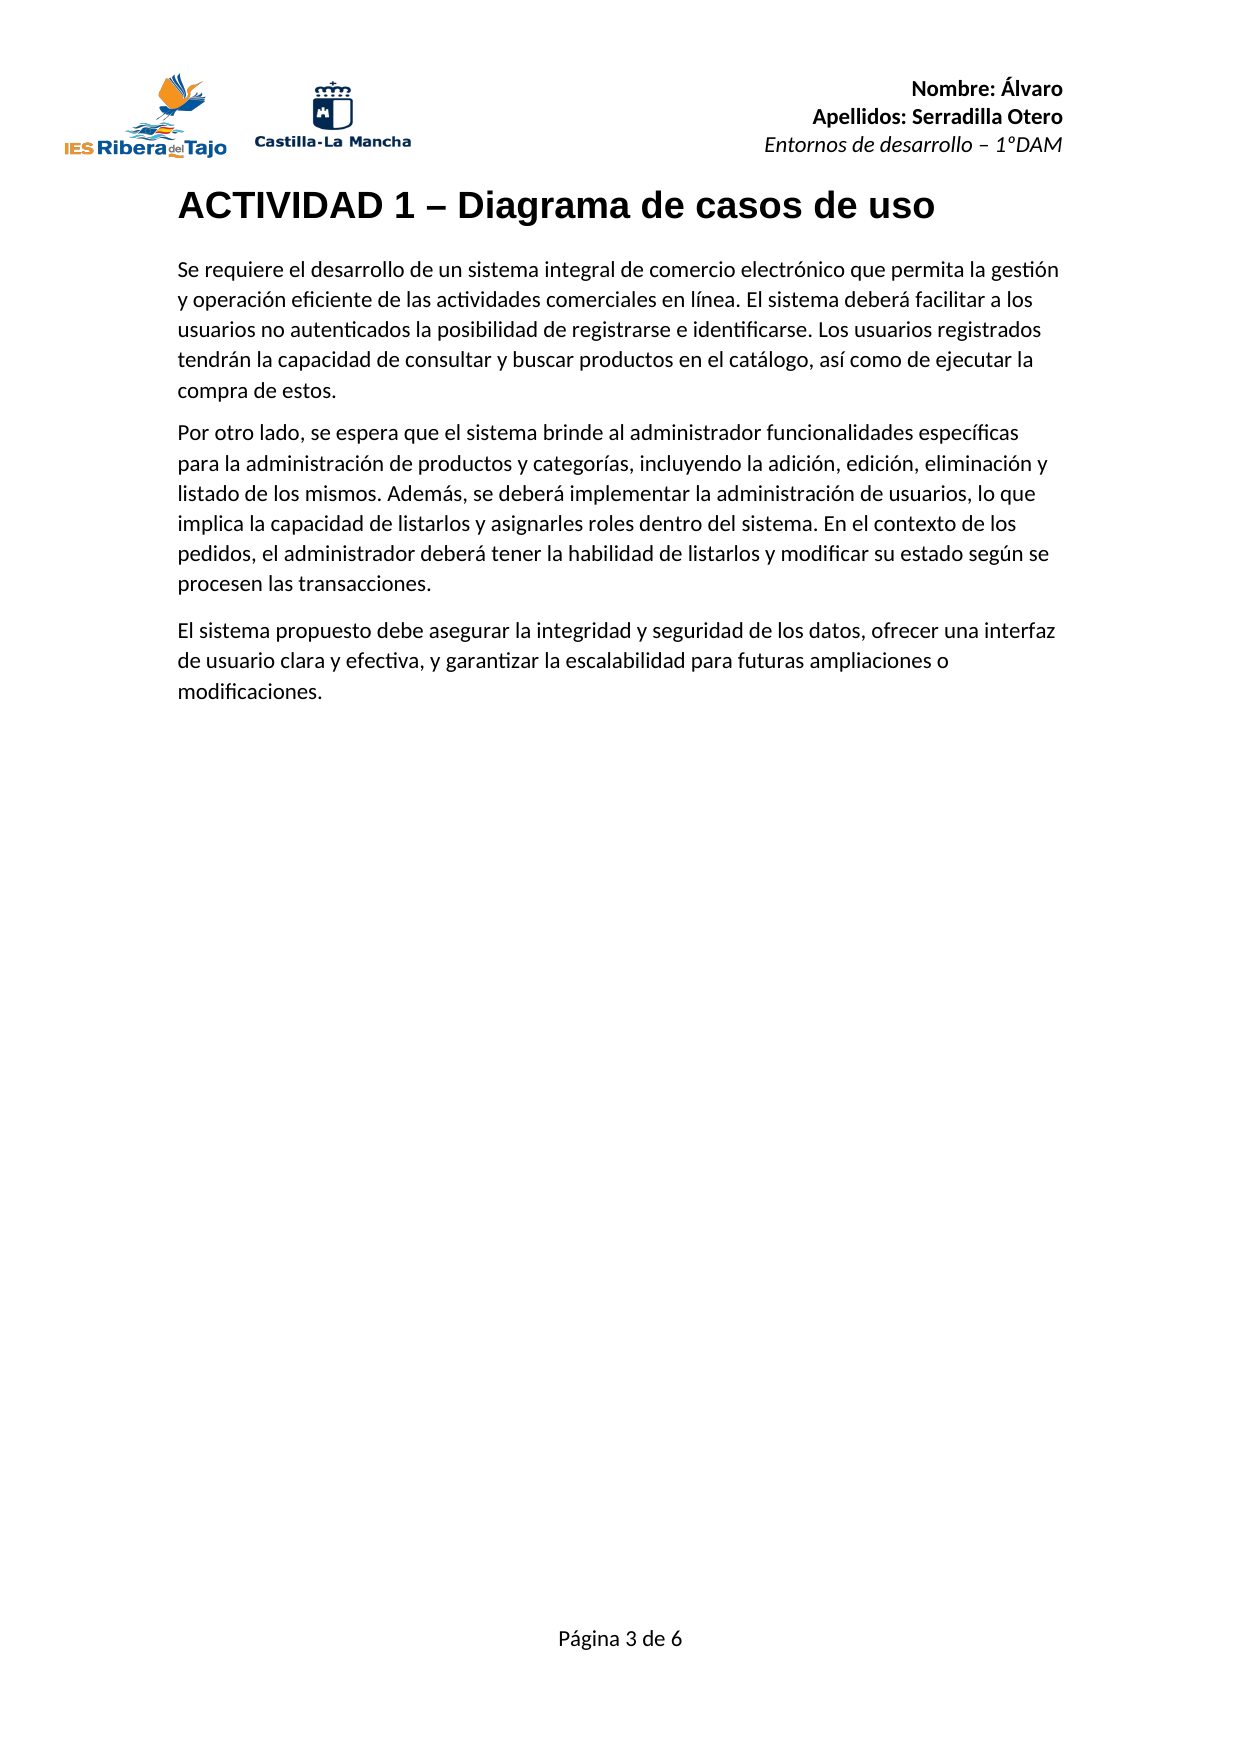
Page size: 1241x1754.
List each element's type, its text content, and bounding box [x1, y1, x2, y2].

text El sistema propuesto debe asegurar la integridad y seguridad de los datos, ofrecer una interfaz de usuario clara y efectiva, y garantizar la escalabilidad para futuras ampliaciones o modificaciones. [177, 616, 1063, 705]
subtitle ACTIVIDAD 1 – Diagrama de casos de uso [177, 183, 1063, 226]
subtitle Se requiere el desarrollo de un sistema integral de comercio electrónico que permita la gestión y operación eficiente de las actividades comerciales en línea. El sistema deberá facilitar a los usuarios no autenticados la posibilidad de registrarse e identificarse. Los usuarios registrados tendrán la capacidad de consultar y buscar productos en el catálogo, así como de ejecutar la compra de estos. [177, 255, 1063, 404]
text Por otro lado, se espera que el sistema brinde al administrador funcionalidades específicas para la administración de productos y categorías, incluyendo la adición, edición, eliminación y listado de los mismos. Además, se deberá implementar la administración de usuarios, lo que implica la capacidad de listarlos y asignarles roles dentro del sistema. En el contexto de los pedidos, el administrador deberá tener la habilidad de listarlos y modificar su estado según se procesen las transacciones. [177, 418, 1063, 597]
picture [233, 73, 432, 158]
picture [65, 73, 227, 158]
